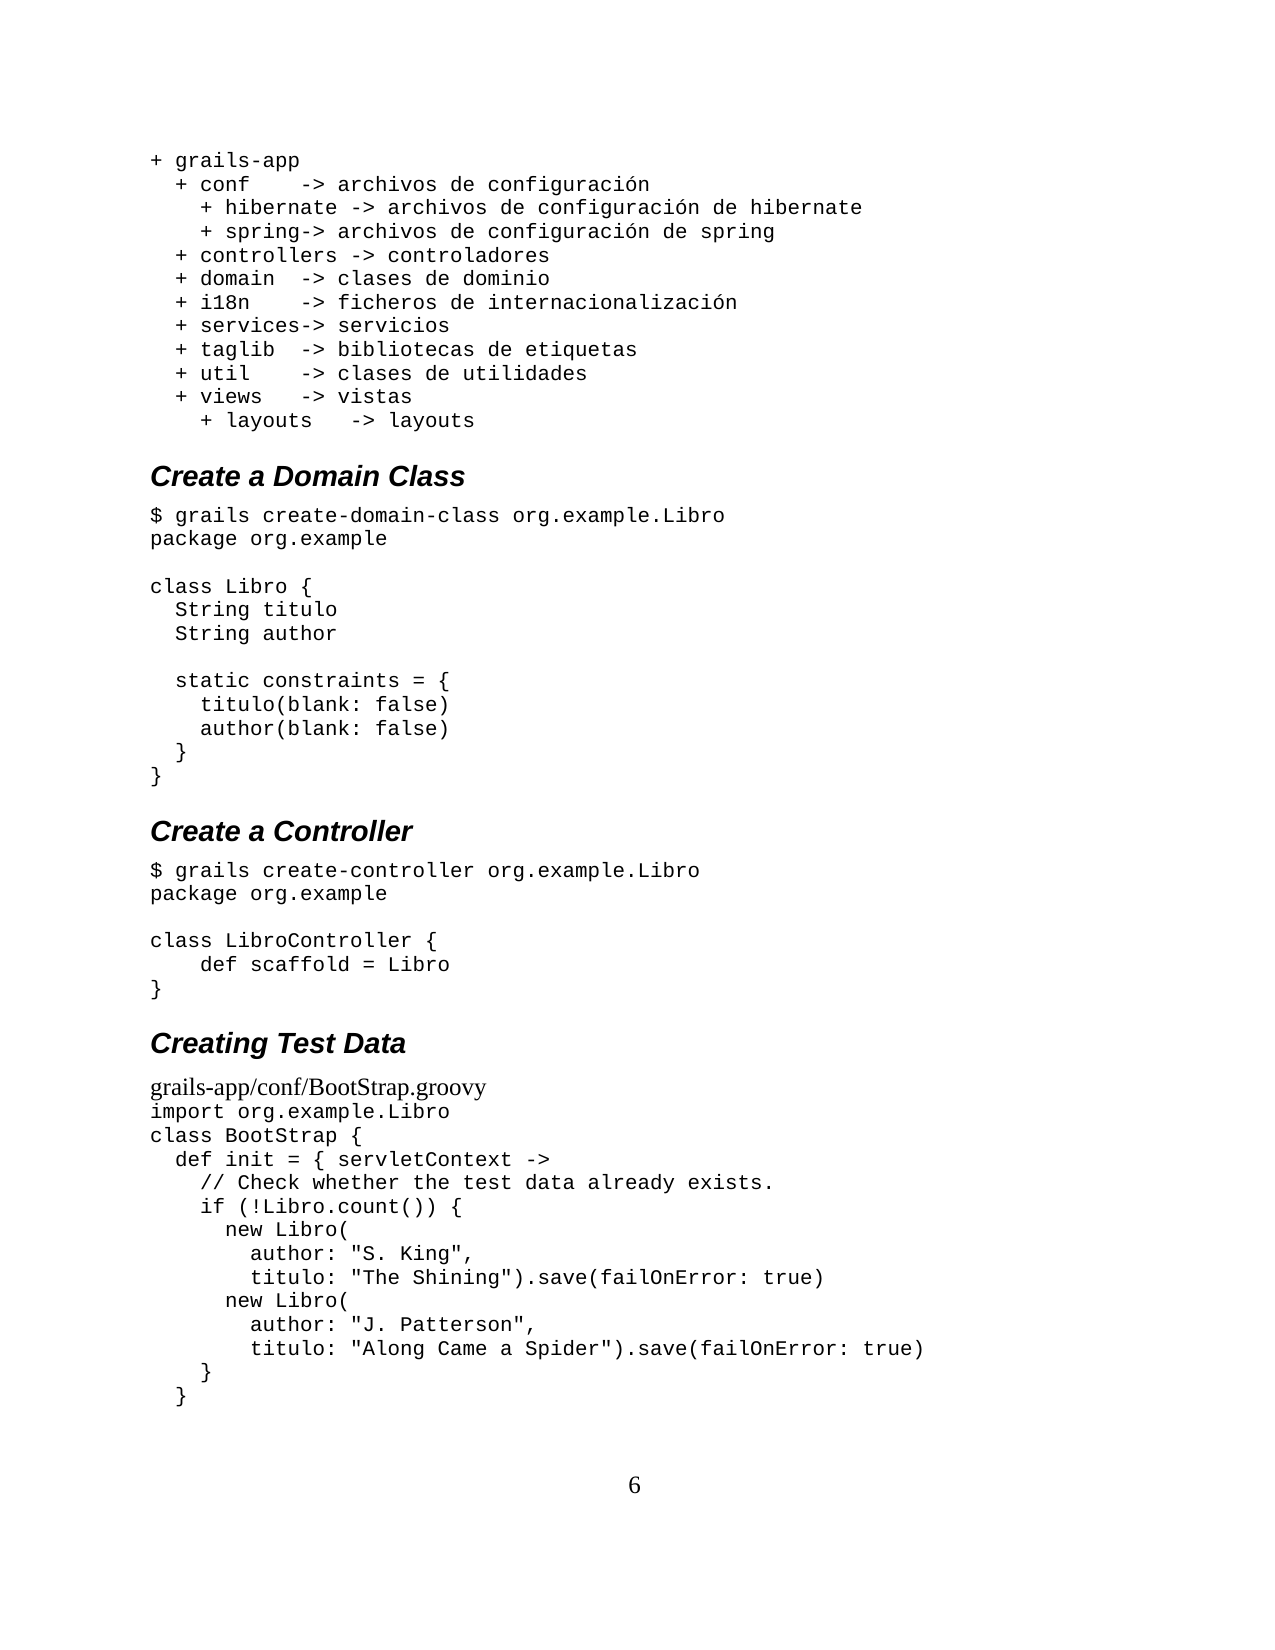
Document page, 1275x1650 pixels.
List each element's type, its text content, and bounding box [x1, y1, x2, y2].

text class BootStrap { [150, 1125, 1125, 1148]
text def scaffold = Libro [150, 954, 1125, 978]
text titulo(blank: false) [150, 694, 1125, 718]
text $ grails create-domain-class org.example.Libro [150, 505, 1125, 528]
text author: "S. King", [150, 1243, 1125, 1267]
text class Libro { [150, 576, 1125, 599]
text + domain -> clases de dominio [150, 268, 1125, 292]
text String titulo [150, 599, 1125, 623]
text + controllers -> controladores [150, 244, 1125, 268]
text + taglib -> bibliotecas de etiquetas [150, 339, 1125, 363]
subtitle Creating Test Data [150, 1026, 1125, 1060]
text titulo: "Along Came a Spider").save(failOnError: true) [150, 1338, 1125, 1361]
text } [150, 765, 1125, 788]
text // Check whether the test data already exists. [150, 1172, 1125, 1196]
text + services-> servicios [150, 316, 1125, 339]
text } [150, 1385, 1125, 1409]
text author(blank: false) [150, 718, 1125, 741]
text } [150, 978, 1125, 1001]
subtitle Create a Domain Class [150, 459, 1125, 492]
text + util -> clases de utilidades [150, 363, 1125, 386]
text String author [150, 623, 1125, 647]
text static constraints = { [150, 670, 1125, 694]
text package org.example [150, 883, 1125, 907]
text + hibernate -> archivos de configuración de hibernate [150, 197, 1125, 221]
text package org.example [150, 528, 1125, 552]
text + conf -> archivos de configuración [150, 174, 1125, 197]
text import org.example.Libro [150, 1101, 1125, 1125]
text titulo: "The Shining").save(failOnError: true) [150, 1267, 1125, 1290]
text } [150, 741, 1125, 765]
text author: "J. Patterson", [150, 1314, 1125, 1338]
text grails-app/conf/BootStrap.groovy [150, 1072, 1125, 1101]
text + grails-app [150, 150, 1125, 174]
subtitle Create a Controller [150, 813, 1125, 847]
text if (!Libro.count()) { [150, 1196, 1125, 1219]
text def init = { servletContext -> [150, 1148, 1125, 1172]
text + views -> vistas [150, 386, 1125, 410]
text new Libro( [150, 1219, 1125, 1243]
text $ grails create-controller org.example.Libro [150, 859, 1125, 883]
text + spring-> archivos de configuración de spring [150, 221, 1125, 244]
text + i18n -> ficheros de internacionalización [150, 292, 1125, 316]
text class LibroController { [150, 931, 1125, 954]
text } [150, 1361, 1125, 1385]
text new Libro( [150, 1290, 1125, 1314]
text + layouts -> layouts [150, 410, 1125, 434]
